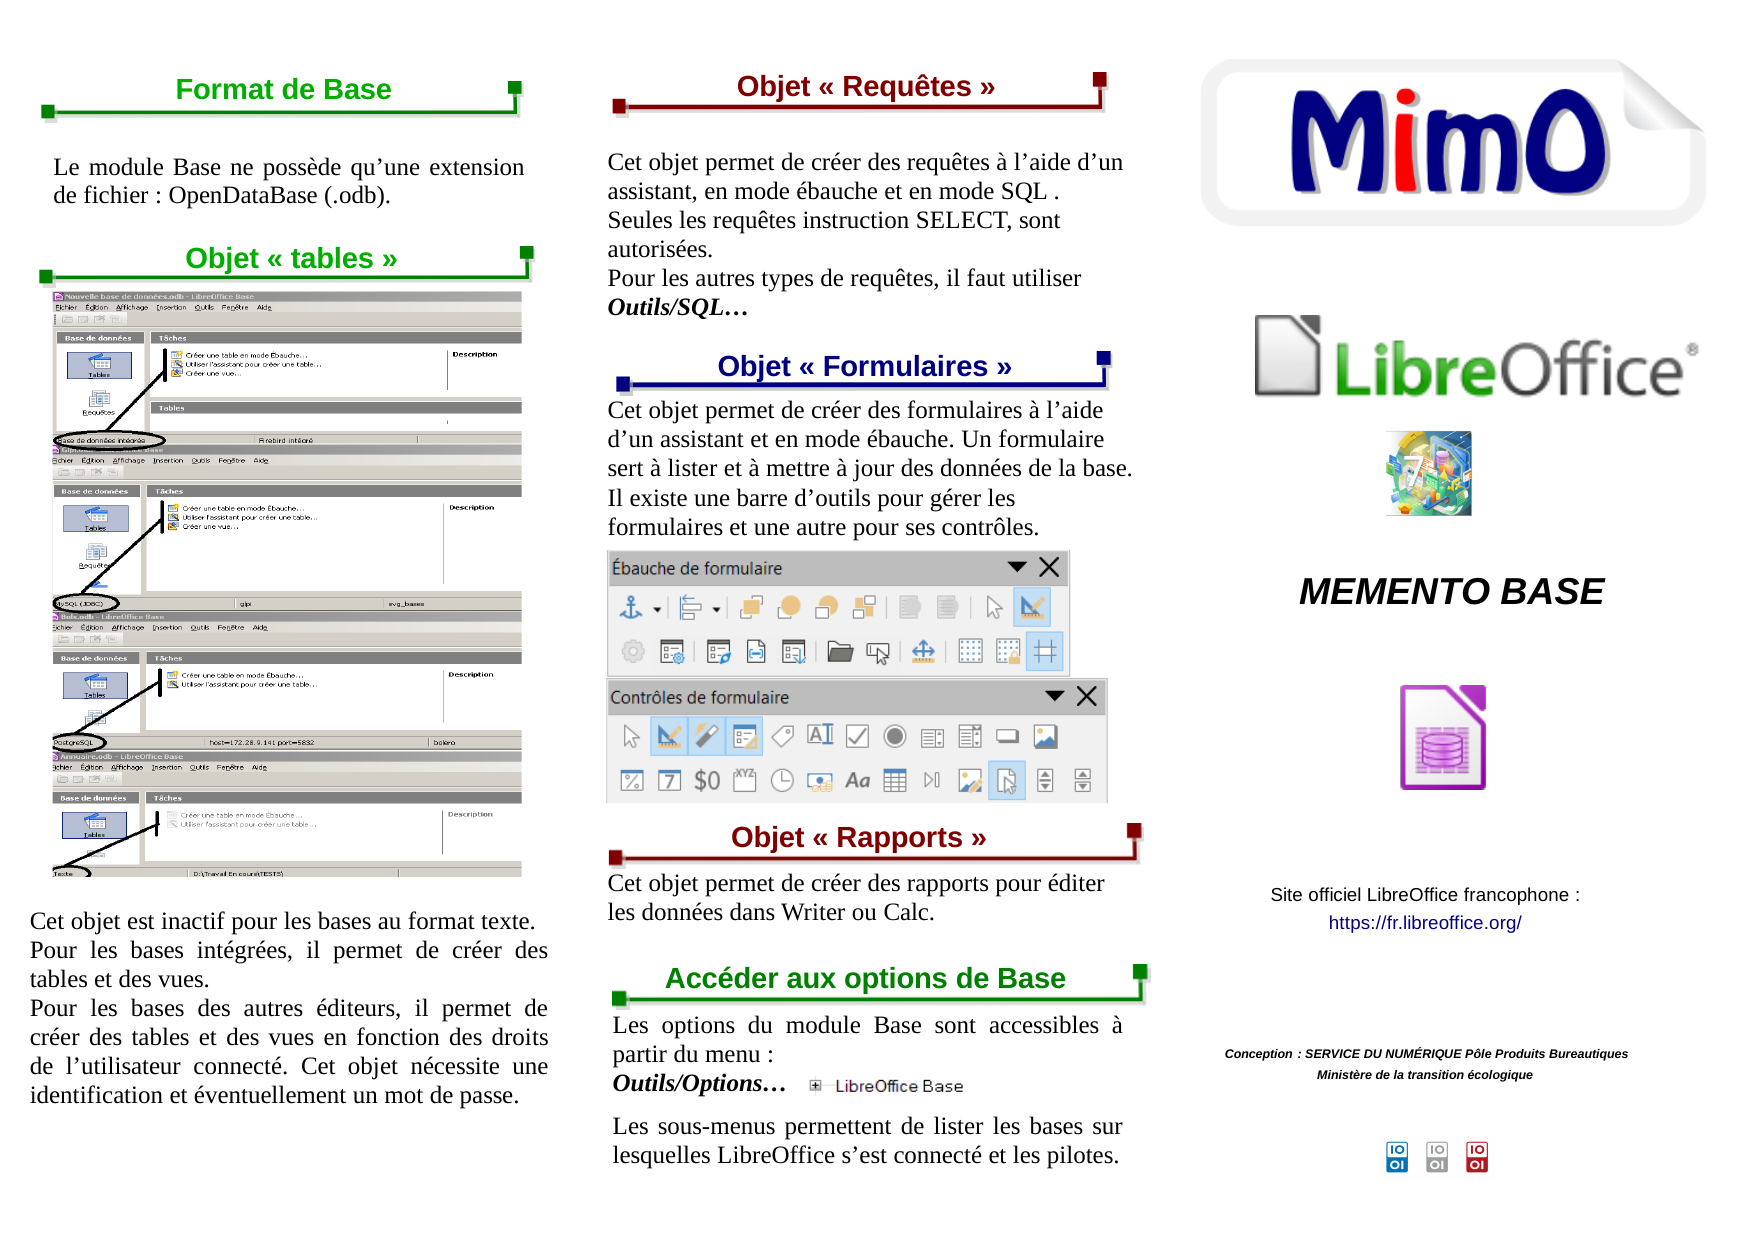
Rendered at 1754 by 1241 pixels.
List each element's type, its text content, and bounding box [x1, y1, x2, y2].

text Les options du module Base sont accessibles à partir du menu : [612, 1010, 1123, 1068]
text Cet objet permet de créer des rapports pour éditer les données dans Writer ou Calc. [607, 541, 1110, 926]
text Pour les autres types de requêtes, il faut utiliser Outils/SQL… [607, 263, 1138, 321]
picture [612, 964, 1151, 1010]
text Ministère de LA TRANSITION Écologique [1155, 1068, 1699, 1082]
picture [329, 90, 338, 96]
picture [41, 81, 524, 123]
text Pour les bases intégrées, il permet de créer des tables et des vues. [29, 934, 549, 993]
text Cet objet permet de créer des requêtes à l’aide d’un [607, 146, 1138, 176]
picture [39, 246, 536, 288]
picture [612, 72, 1109, 118]
text Les sous-menus permettent de lister les bases sur lesquelles LibreOffice s’est connecté et les pilotes. [612, 1111, 1123, 1169]
picture [286, 86, 293, 97]
picture [1255, 315, 1701, 402]
picture [1386, 430, 1472, 516]
picture [1377, 1133, 1497, 1181]
text Outils/Options… [612, 1068, 1123, 1097]
picture [329, 82, 337, 87]
picture [608, 823, 1145, 869]
text Cet objet permet de créer des formulaires à l’aide d’un assistant et en mode ébauche. Un formulaire sert à lister et à mettre à jour des données de la base. [607, 350, 1138, 482]
text Pour les bases des autres éditeurs, il permet de créer des tables et des vues en fonction des droits de l’utilisateur connecté. Cet objet nécessite une identification et éventuellement un mot de passe. [29, 993, 549, 1109]
picture [1200, 59, 1707, 226]
text https://fr.libreoffice.org/ [1163, 912, 1688, 933]
text Cet objet est inactif pour les bases au format texte. [29, 906, 549, 934]
text [612, 955, 1123, 964]
text Site officiel LibreOffice francophone : [1163, 884, 1688, 905]
picture [616, 351, 1113, 396]
text Il existe une barre d’outils pour gérer les formulaires et une autre pour ses contrôles. [607, 482, 1110, 541]
text assistant, en mode ébauche et en mode SQL . [607, 176, 1138, 204]
text Le module Base ne possède qu’une extension de fichier : OpenDataBase (.odb). [53, 151, 525, 209]
text MEMENTO BASE [1212, 569, 1695, 612]
text Conception : SERVICE DU NUMÉRIQUE Pôle Produits Bureautiques [1155, 1047, 1699, 1061]
picture [1391, 685, 1496, 790]
text Seules les requêtes instruction SELECT, sont autorisées. [607, 204, 1138, 263]
